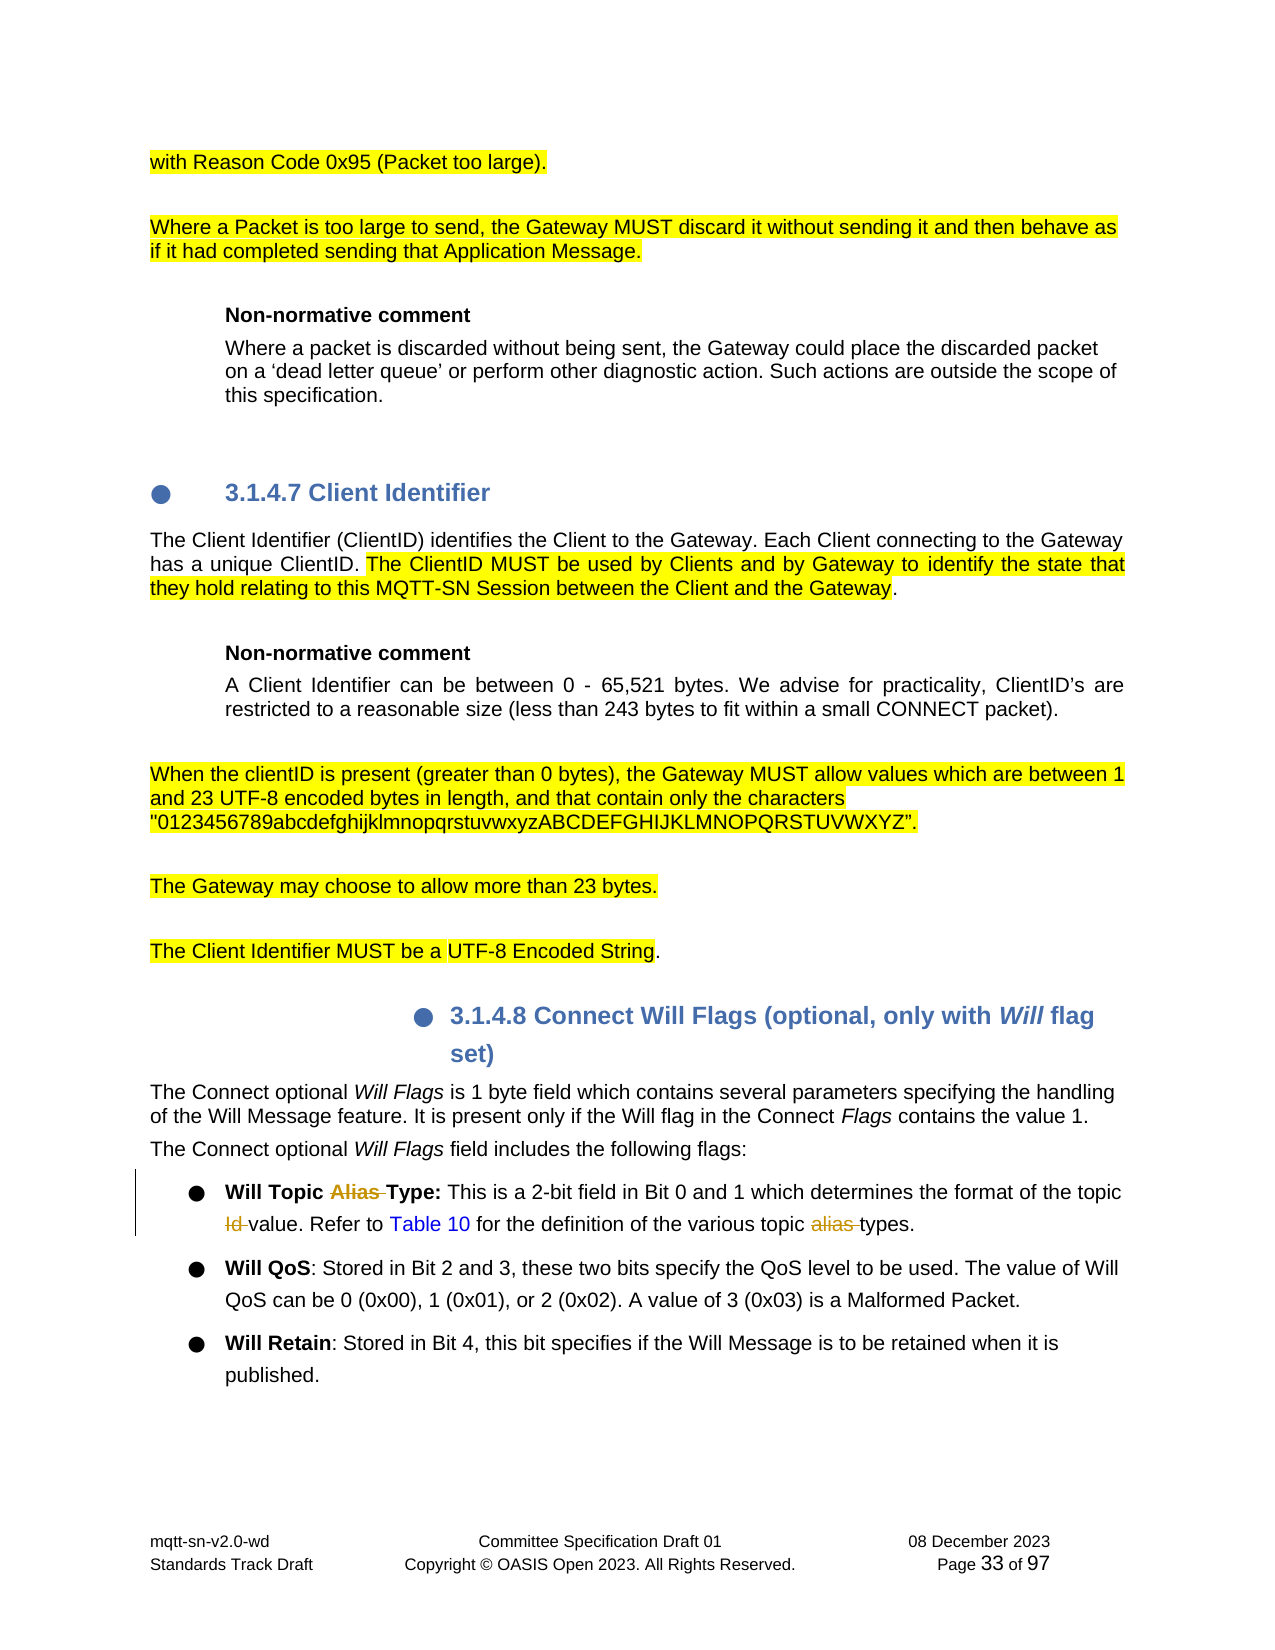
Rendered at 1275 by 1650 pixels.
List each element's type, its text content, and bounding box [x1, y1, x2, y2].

text Non-normative comment [225, 303, 1125, 327]
subtitle 3.1.4.8 Connect Will Flags (optional, only with Will flag set) [412, 988, 1124, 1068]
text The Client Identifier MUST be a UTF-8 Encoded String. [150, 939, 1125, 963]
list Will QoS: Stored in Bit 2 and 3, these two bits specify the QoS level to be used. The value of Will QoS can be 0 (0x00), 1 (0x01), or 2 (0x02). A value of 3 (0x03) is a Malformed Packet. [187, 1245, 1124, 1312]
text Non-normative comment [225, 641, 1125, 665]
subtitle 3.1.4.7 Client Identifier [150, 464, 1125, 516]
text The Connect optional Will Flags is 1 byte field which contains several parameters specifying the handling of the Will Message feature. It is present only if the Will flag in the Connect Flags contains the value 1. [150, 1080, 1124, 1128]
text The Connect optional Will Flags field includes the following flags: [150, 1136, 1124, 1160]
list Will Topic Type: This is a 2-bit field in Bit 0 and 1 which determines the format of the topic value. Refer to Table 10 for the definition of the various topic types. [187, 1169, 1124, 1236]
text When the clientID is present (greater than 0 bytes), the Gateway MUST allow values which are between 1 and 23 UTF-8 encoded bytes in length, and that contain only the characters "0123456789abcdefghijklmnopqrstuvwxyzABCDEFGHIJKLMNOPQRSTUVWXYZ”. [150, 762, 1125, 833]
text with Reason Code 0x95 (Packet too large). [150, 150, 1125, 174]
text The Client Identifier (ClientID) identifies the Client to the Gateway. Each Client connecting to the Gateway has a unique ClientID. The ClientID MUST be used by Clients and by Gateway to identify the state that they hold relating to this MQTT-SN Session between the Client and the Gateway. [150, 528, 1125, 600]
text Where a Packet is too large to send, the Gateway MUST discard it without sending it and then behave as if it had completed sending that Application Message. [150, 214, 1125, 262]
text A Client Identifier can be between 0 - 65,521 bytes. We advise for practicality, ClientID’s are restricted to a reasonable size (less than 243 bytes to fit within a small CONNECT packet). [225, 673, 1125, 721]
text The Gateway may choose to allow more than 23 bytes. [150, 874, 1125, 898]
text Where a packet is discarded without being sent, the Gateway could place the discarded packet on a ‘dead letter queue’ or perform other diagnostic action. Such actions are outside the scope of this specification. [225, 335, 1125, 407]
list Will Retain: Stored in Bit 4, this bit specifies if the Will Message is to be retained when it is published. [187, 1320, 1124, 1387]
